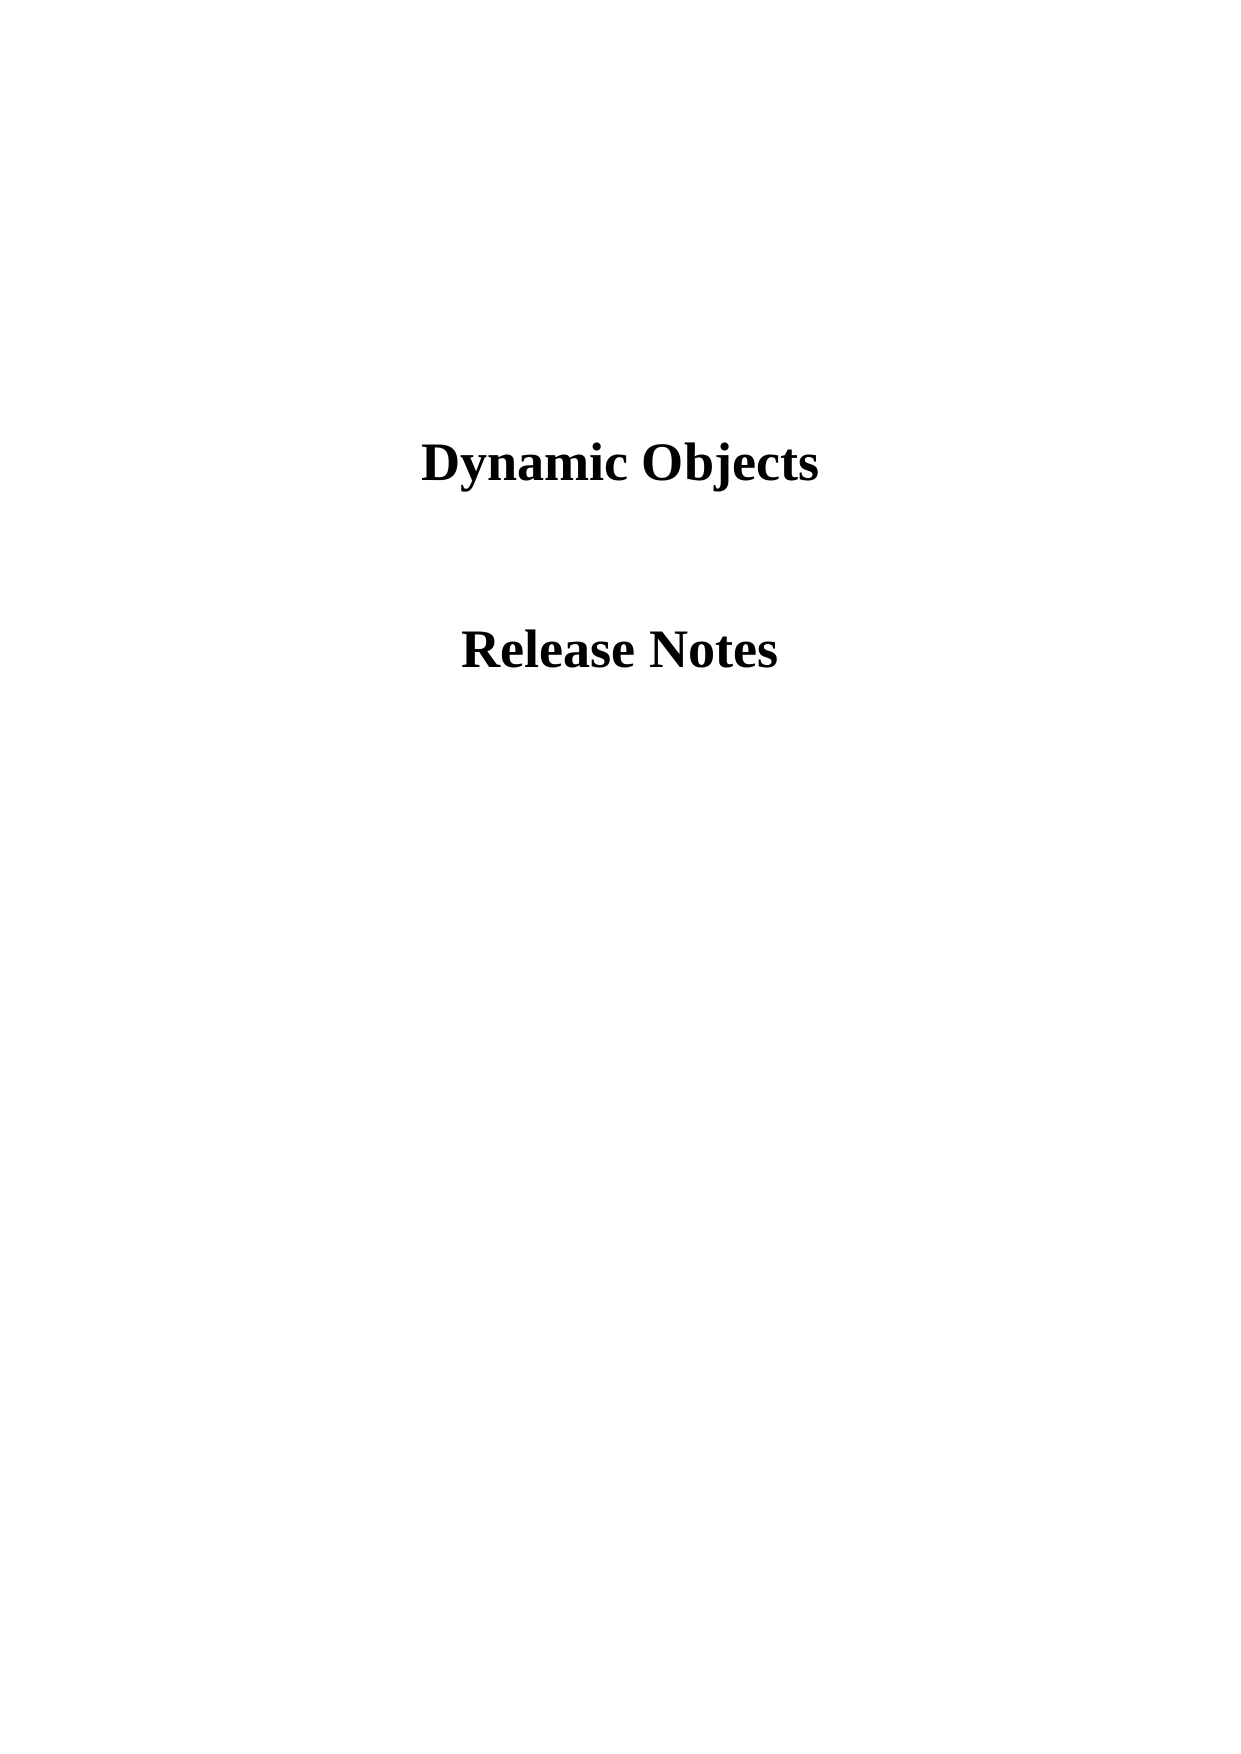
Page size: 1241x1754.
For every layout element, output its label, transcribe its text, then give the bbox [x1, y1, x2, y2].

text Release Notes [118, 616, 1122, 679]
text Dynamic Objects [118, 429, 1122, 492]
